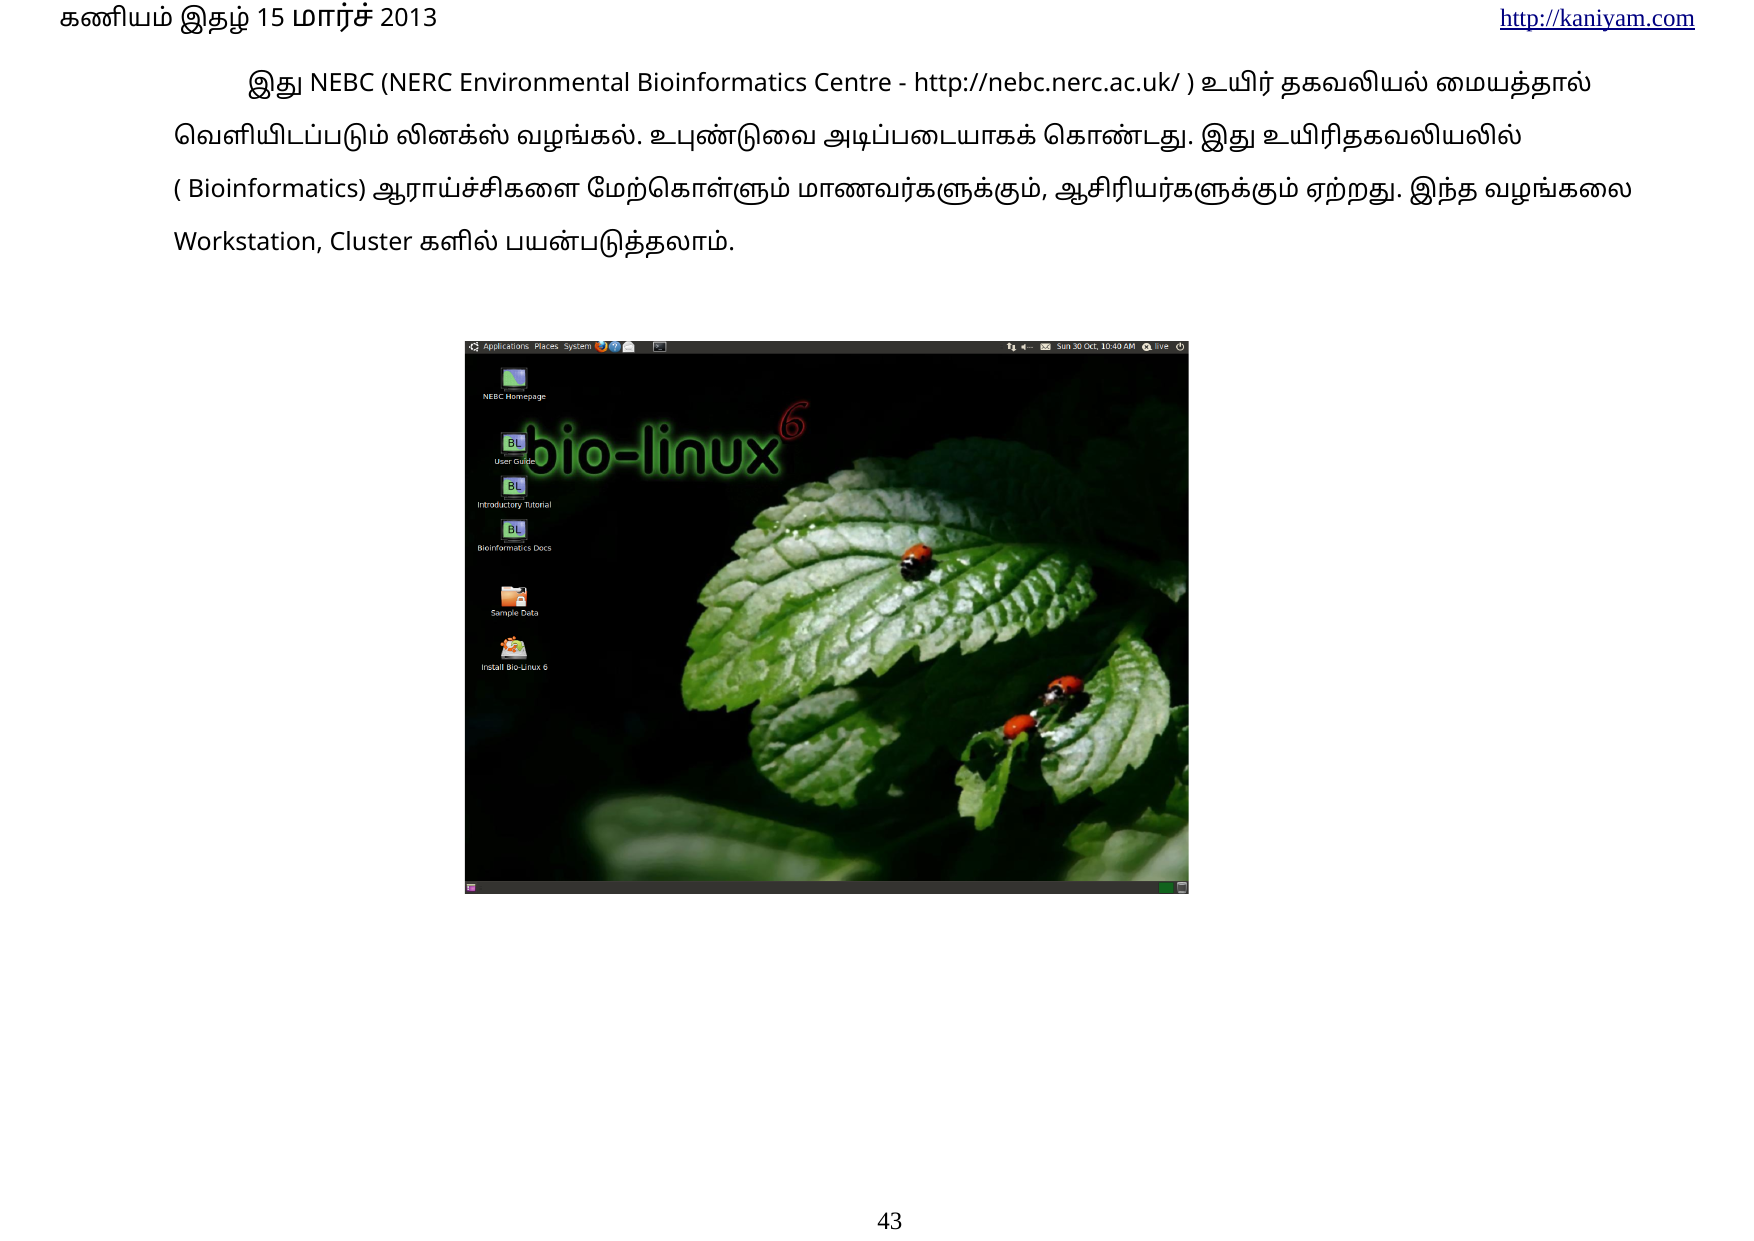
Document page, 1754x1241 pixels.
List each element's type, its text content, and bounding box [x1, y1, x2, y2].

text இது NEBC (NERC Environmental Bioinformatics Centre - http://nebc.nerc.ac.uk/ ) உயிர் தகவலியல் மையத்தால் வெளியிடப்படும் லினக்ஸ் வழங்கல். உபுண்டுவை அடிப்படையாகக் கொண்டது. இது உயிரிதகவலியலில் ( Bioinformatics) ஆராய்ச்சிகளை மேற்கொள்ளும் மாணவர்களுக்கும், ஆசிரியர்களுக்கும் ஏற்றது. இந்த வழங்கலை Workstation, Cluster களில் பயன்படுத்தலாம். [174, 64, 1695, 259]
picture [464, 341, 1189, 894]
